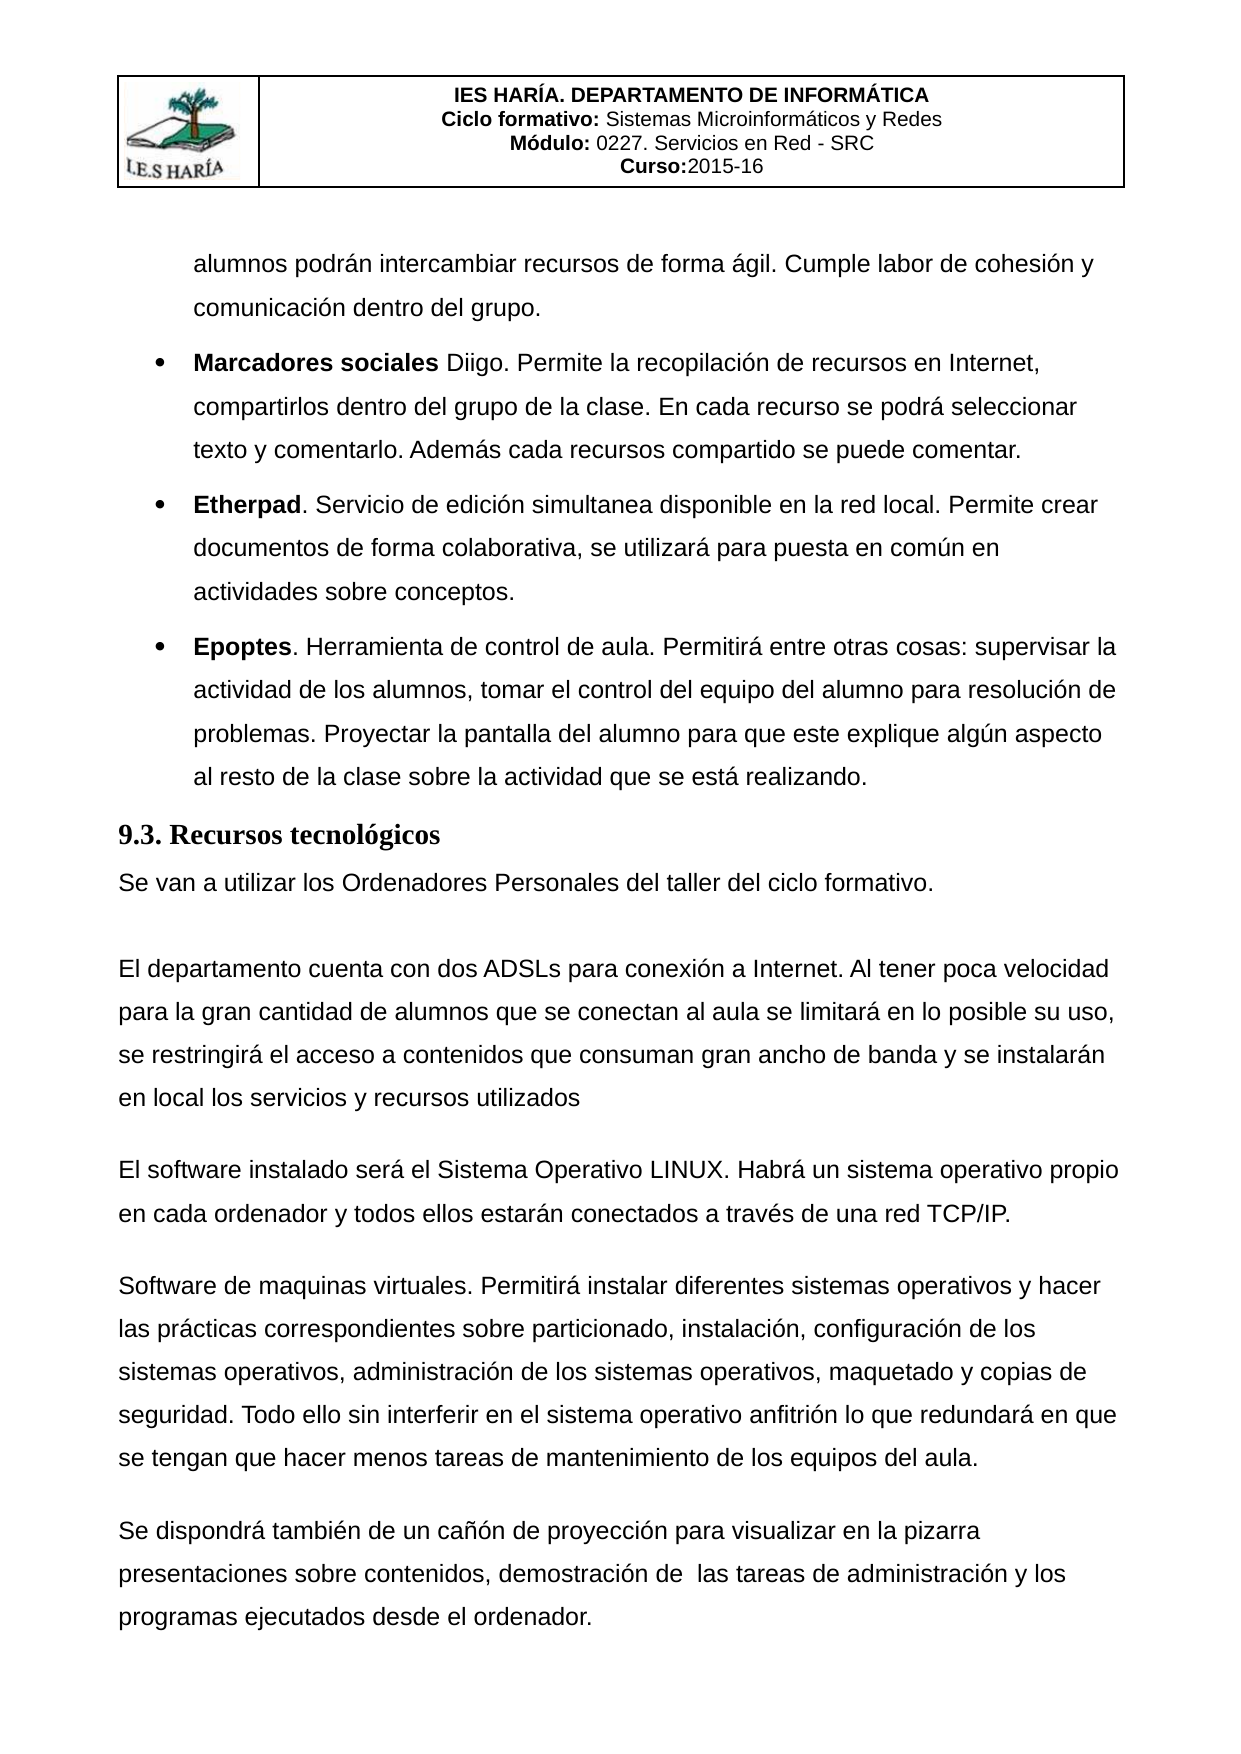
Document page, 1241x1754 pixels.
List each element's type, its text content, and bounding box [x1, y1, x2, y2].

list Etherpad. Servicio de edición simultanea disponible en la red local. Permite crear documentos de forma colaborativa, se utilizará para puesta en común en actividades sobre conceptos. [156, 490, 1122, 605]
text Se van a utilizar los Ordenadores Personales del taller del ciclo formativo. [118, 868, 1122, 896]
text El software instalado será el Sistema Operativo LINUX. Habrá un sistema operativo propio en cada ordenador y todos ellos estarán conectados a través de una red TCP/IP. [118, 1156, 1122, 1227]
list alumnos podrán intercambiar recursos de forma ágil. Cumple labor de cohesión y comunicación dentro del grupo. [156, 249, 1122, 321]
subtitle 9.3. Recursos tecnológicos [118, 817, 1122, 851]
list Epoptes. Herramienta de control de aula. Permitirá entre otras cosas: supervisar la actividad de los alumnos, tomar el control del equipo del alumno para resolución de problemas. Proyectar la pantalla del alumno para que este explique algún aspecto al resto de la clase sobre la actividad que se está realizando. [156, 632, 1122, 790]
text Software de maquinas virtuales. Permitirá instalar diferentes sistemas operativos y hacer las prácticas correspondientes sobre particionado, instalación, configuración de los sistemas operativos, administración de los sistemas operativos, maquetado y copias de seguridad. Todo ello sin interferir en el sistema operativo anfitrión lo que redundará en que se tengan que hacer menos tareas de mantenimiento de los equipos del aula. [118, 1271, 1122, 1472]
text Se dispondrá también de un cañón de proyección para visualizar en la pizarra presentaciones sobre contenidos, demostración de las tareas de administración y los programas ejecutados desde el ordenador. [118, 1516, 1122, 1631]
text El departamento cuenta con dos ADSLs para conexión a Internet. Al tener poca velocidad para la gran cantidad de alumnos que se conectan al aula se limitará en lo posible su uso, se restringirá el acceso a contenidos que consuman gran ancho de banda y se instalarán en local los servicios y recursos utilizados [118, 954, 1122, 1112]
list Marcadores sociales Diigo. Permite la recopilación de recursos en Internet, compartirlos dentro del grupo de la clase. En cada recurso se podrá seleccionar texto y comentarlo. Además cada recursos compartido se puede comentar. [156, 348, 1122, 463]
picture [123, 82, 241, 180]
